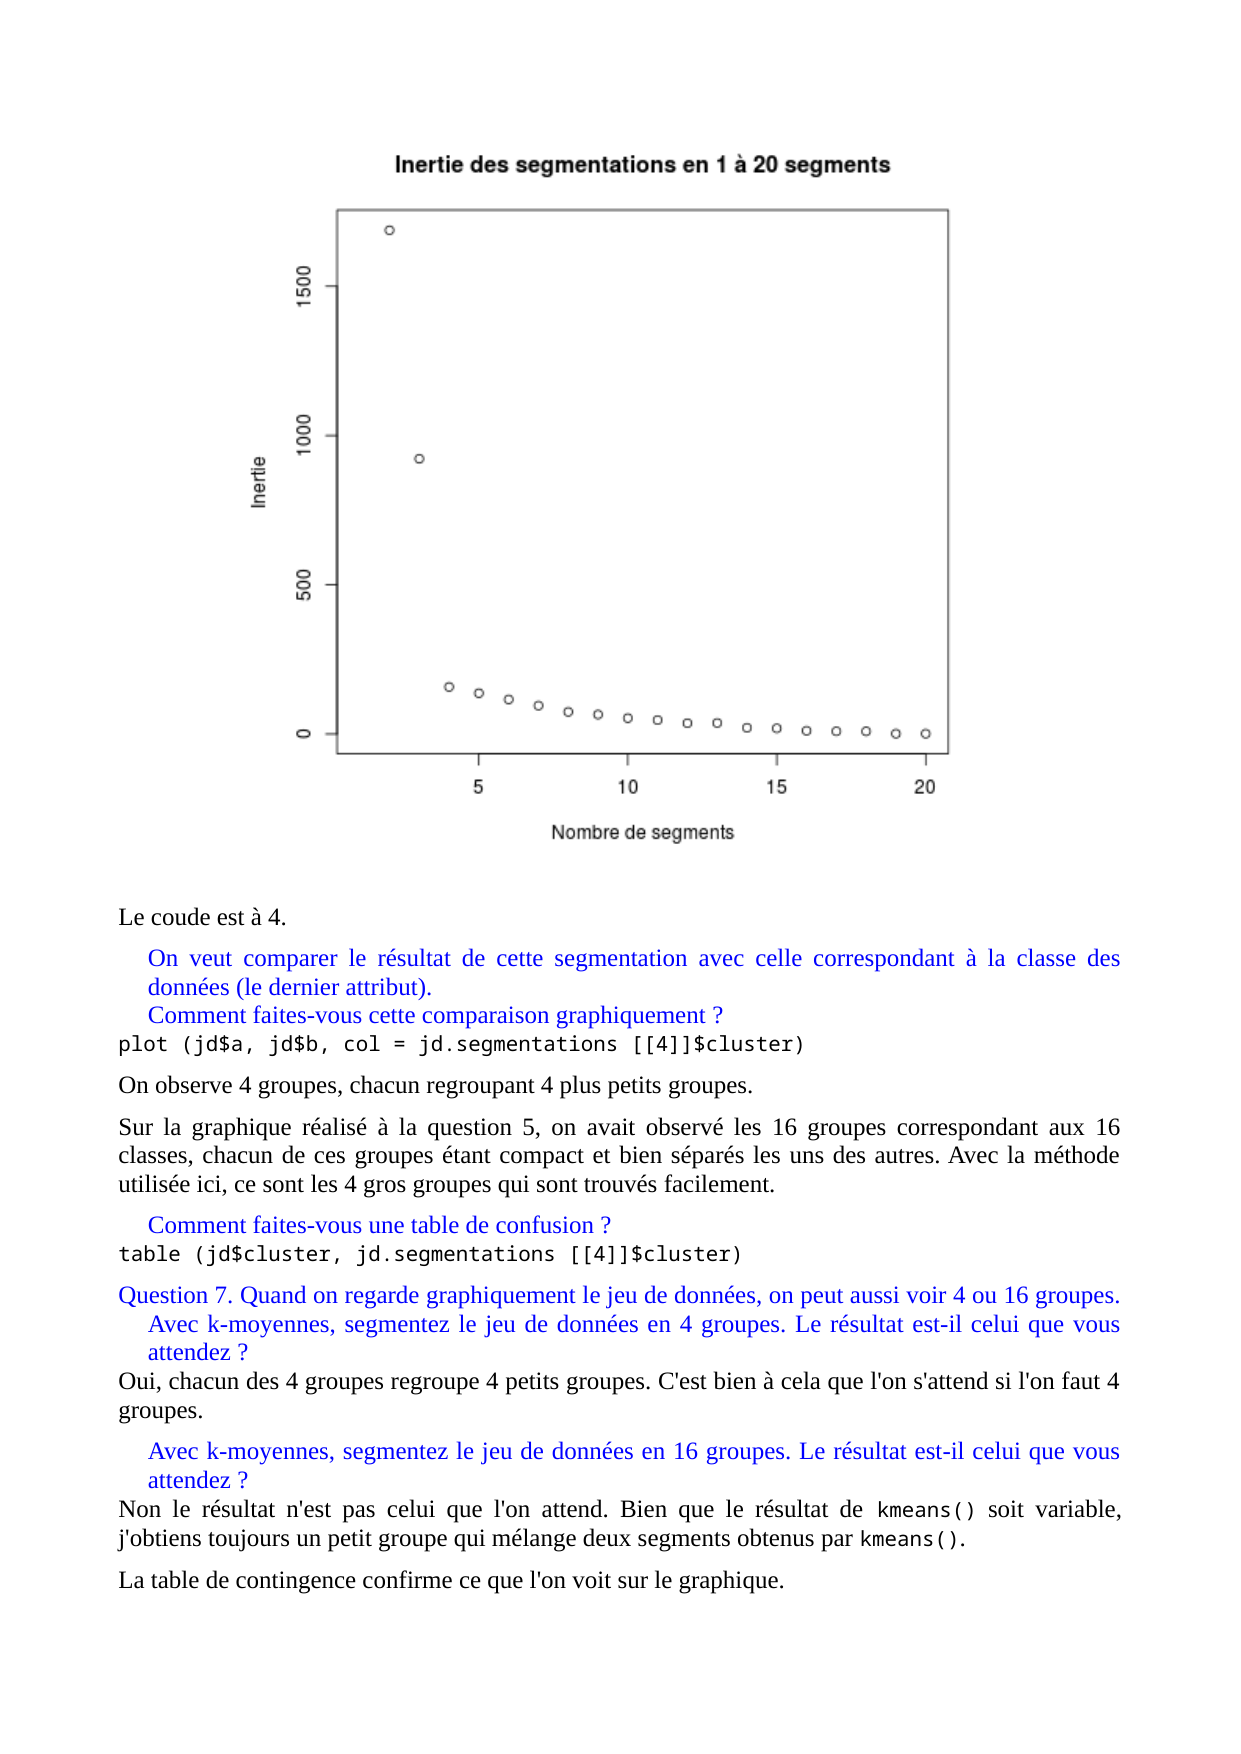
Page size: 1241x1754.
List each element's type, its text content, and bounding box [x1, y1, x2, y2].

text Non le résultat n'est pas celui que l'on attend. Bien que le résultat de kmeans() soit variable, j'obtiens toujours un petit groupe qui mélange deux segments obtenus par kmeans(). [118, 1494, 1122, 1553]
text Le coude est à 4. [118, 902, 1122, 931]
list Comment faites-vous cette comparaison graphiquement ? [118, 1001, 1122, 1029]
text Oui, chacun des 4 groupes regroupe 4 petits groupes. C'est bien à cela que l'on s'attend si l'on faut 4 groupes. [118, 1366, 1122, 1424]
text table (jd$cluster, jd.segmentations [[4]]$cluster) [118, 1239, 1122, 1267]
text La table de contingence confirme ce que l'on voit sur le graphique. [118, 1565, 1122, 1594]
picture [245, 118, 995, 869]
list On veut comparer le résultat de cette segmentation avec celle correspondant à la classe des données (le dernier attribut). [118, 943, 1122, 1001]
list Comment faites-vous une table de confusion ? [118, 1210, 1122, 1239]
text On observe 4 groupes, chacun regroupant 4 plus petits groupes. [118, 1070, 1122, 1099]
list Avec k-moyennes, segmentez le jeu de données en 16 groupes. Le résultat est-il celui que vous attendez ? [118, 1436, 1122, 1494]
text plot (jd$a, jd$b, col = jd.segmentations [[4]]$cluster) [118, 1029, 1122, 1058]
text Sur la graphique réalisé à la question 5, on avait observé les 16 groupes correspondant aux 16 classes, chacun de ces groupes étant compact et bien séparés les uns des autres. Avec la méthode utilisée ici, ce sont les 4 gros groupes qui sont trouvés facilement. [118, 1112, 1122, 1198]
list Quand on regarde graphiquement le jeu de données, on peut aussi voir 4 ou 16 groupes. Avec k-moyennes, segmentez le jeu de données en 4 groupes. Le résultat est-il celui que vous attendez ? [118, 1280, 1122, 1366]
